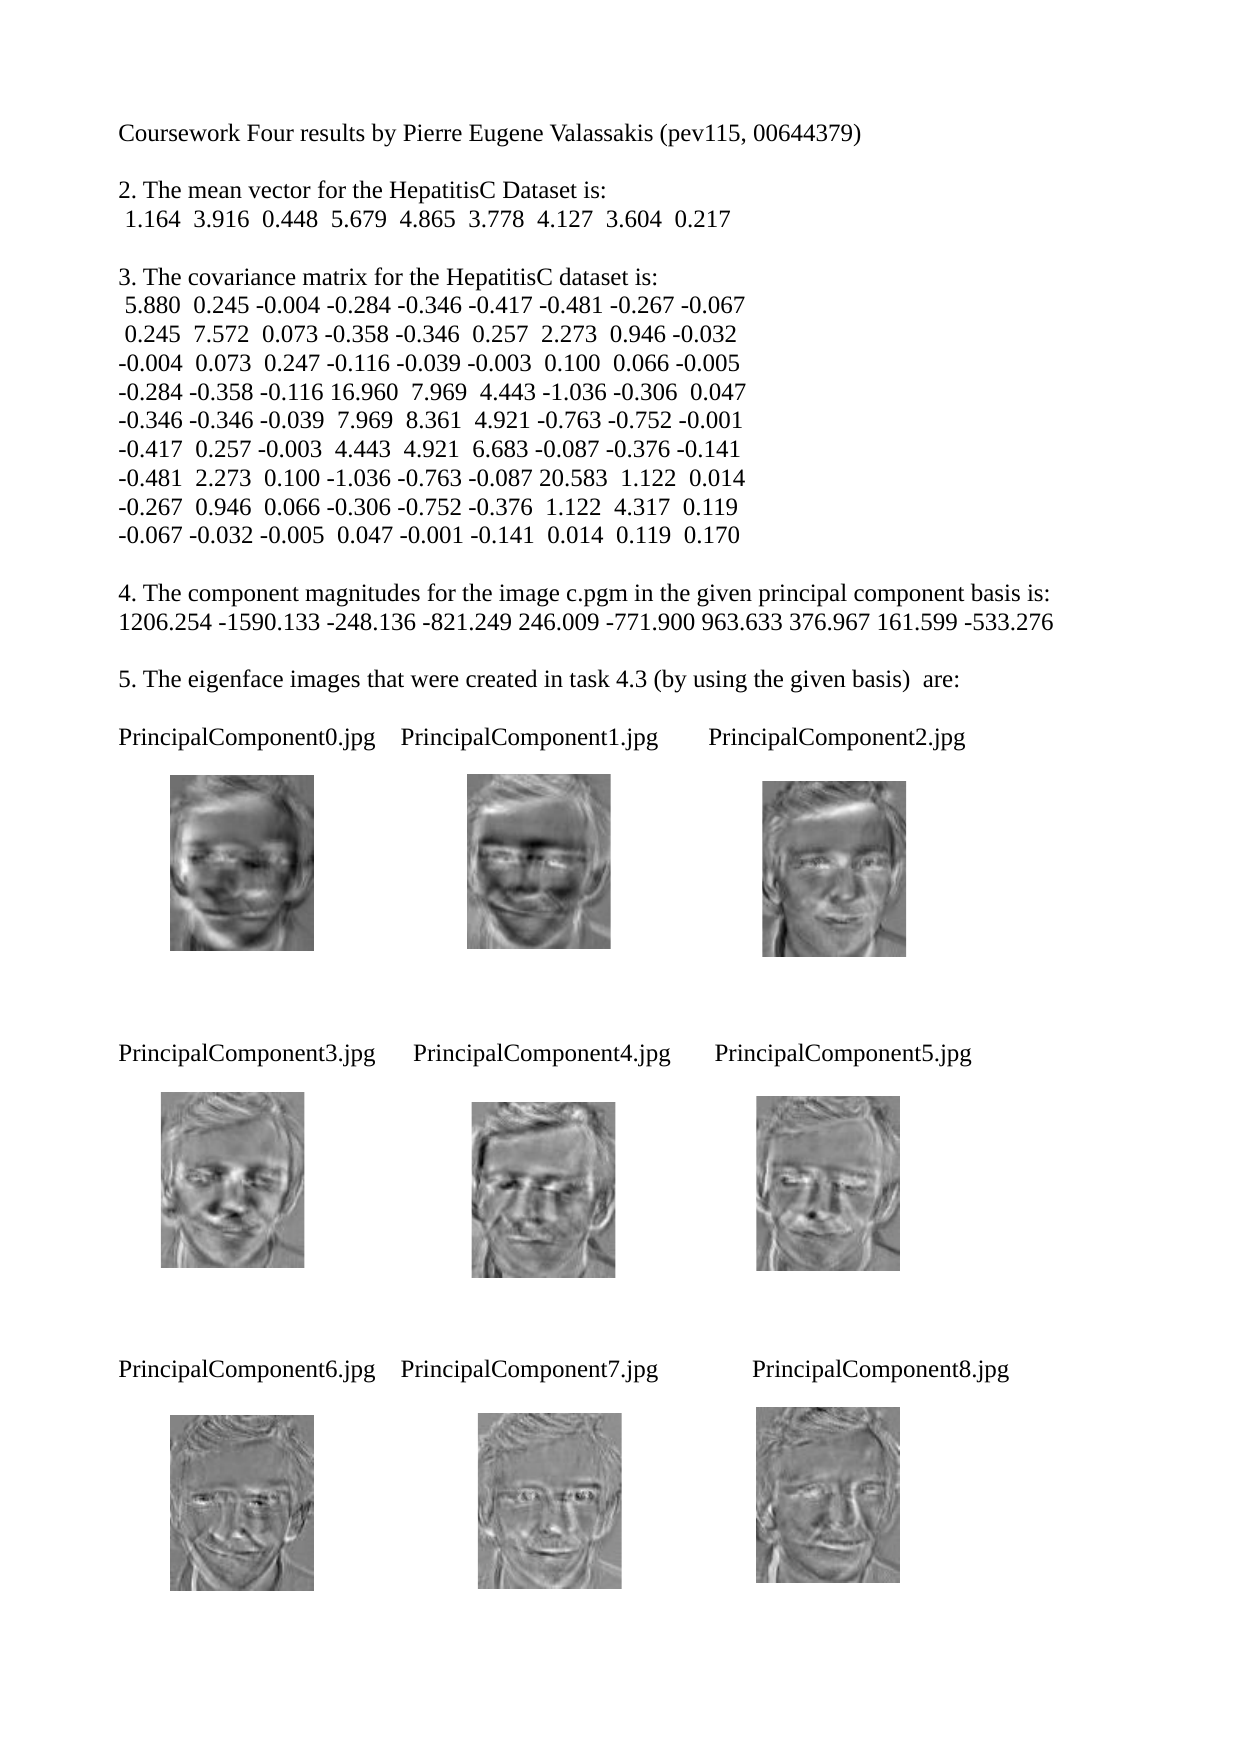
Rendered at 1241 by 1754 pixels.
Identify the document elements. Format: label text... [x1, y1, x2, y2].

text PrincipalComponent3.jpg PrincipalComponent4.jpg PrincipalComponent5.jpg [118, 1038, 1122, 1067]
picture [170, 775, 314, 951]
picture [756, 1407, 900, 1583]
picture [471, 1102, 616, 1278]
picture [762, 781, 907, 957]
picture [756, 1096, 900, 1271]
picture [477, 1413, 622, 1589]
text 5.880 0.245 -0.004 -0.284 -0.346 -0.417 -0.481 -0.267 -0.067 [118, 291, 1122, 319]
picture [467, 774, 611, 949]
text 2. The mean vector for the HepatitisC Dataset is: [118, 176, 1122, 204]
text 1.164 3.916 0.448 5.679 4.865 3.778 4.127 3.604 0.217 [118, 204, 1122, 233]
text 5. The eigenface images that were created in task 4.3 (by using the given basis) are: [118, 664, 1122, 693]
text -0.417 0.257 -0.003 4.443 4.921 6.683 -0.087 -0.376 -0.141 [118, 434, 1122, 463]
text 0.245 7.572 0.073 -0.358 -0.346 0.257 2.273 0.946 -0.032 [118, 319, 1122, 348]
text -0.267 0.946 0.066 -0.306 -0.752 -0.376 1.122 4.317 0.119 [118, 492, 1122, 521]
text -0.284 -0.358 -0.116 16.960 7.969 4.443 -1.036 -0.306 0.047 [118, 377, 1122, 406]
text -0.481 2.273 0.100 -1.036 -0.763 -0.087 20.583 1.122 0.014 [118, 463, 1122, 492]
text -0.004 0.073 0.247 -0.116 -0.039 -0.003 0.100 0.066 -0.005 [118, 348, 1122, 377]
picture [160, 1092, 305, 1268]
text 1206.254 -1590.133 -248.136 -821.249 246.009 -771.900 963.633 376.967 161.599 -533.276 [118, 607, 1122, 636]
text Coursework Four results by Pierre Eugene Valassakis (pev115, 00644379) [118, 118, 1122, 147]
text -0.067 -0.032 -0.005 0.047 -0.001 -0.141 0.014 0.119 0.170 [118, 521, 1122, 549]
picture [170, 1415, 314, 1591]
text 4. The component magnitudes for the image c.pgm in the given principal component basis is: [118, 578, 1122, 607]
text PrincipalComponent6.jpg PrincipalComponent7.jpg PrincipalComponent8.jpg [118, 1354, 1122, 1383]
text PrincipalComponent0.jpg PrincipalComponent1.jpg PrincipalComponent2.jpg [118, 722, 1122, 751]
text -0.346 -0.346 -0.039 7.969 8.361 4.921 -0.763 -0.752 -0.001 [118, 406, 1122, 434]
text 3. The covariance matrix for the HepatitisC dataset is: [118, 262, 1122, 291]
